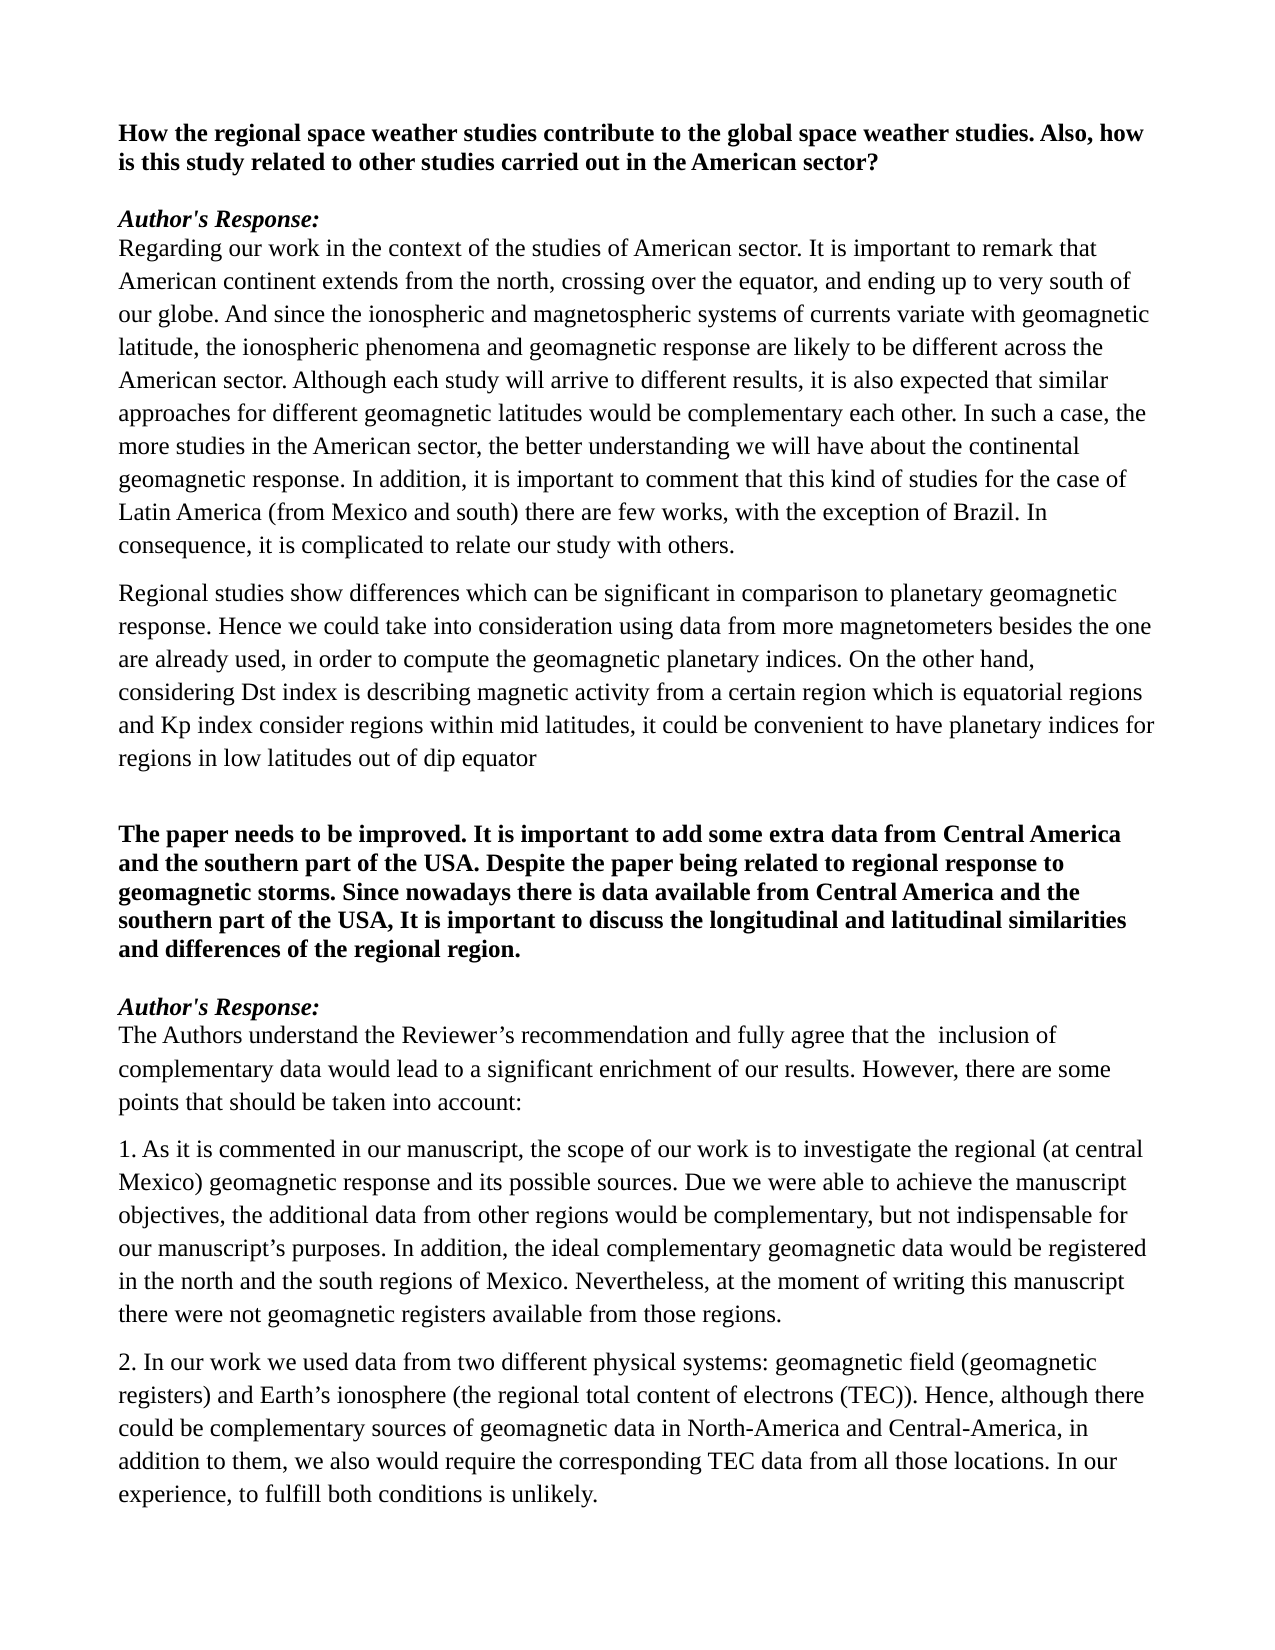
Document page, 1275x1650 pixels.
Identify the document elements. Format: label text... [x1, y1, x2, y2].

text Author's Response: [118, 204, 1157, 233]
text The Authors understand the Reviewer’s recommendation and fully agree that the inclusion of complementary data would lead to a significant enrichment of our results. However, there are some points that should be taken into account: [118, 1021, 1157, 1115]
text The paper needs to be improved. It is important to add some extra data from Central America and the southern part of the USA. Despite the paper being related to regional response to geomagnetic storms. Since nowadays there is data available from Central America and the southern part of the USA, It is important to discuss the longitudinal and latitudinal similarities and differences of the regional region. [118, 791, 1157, 992]
text 2. In our work we used data from two different physical systems: geomagnetic field (geomagnetic registers) and Earth’s ionosphere (the regional total content of electrons (TEC)). Hence, although there could be complementary sources of geomagnetic data in North-America and Central-America, in addition to them, we also would require the corresponding TEC data from all those locations. In our experience, to fulfill both conditions is unlikely. [118, 1347, 1157, 1508]
text Regarding our work in the context of the studies of American sector. It is important to remark that American continent extends from the north, crossing over the equator, and ending up to very south of our globe. And since the ionospheric and magnetospheric systems of currents variate with geomagnetic latitude, the ionospheric phenomena and geomagnetic response are likely to be different across the American sector. Although each study will arrive to different results, it is also expected that similar approaches for different geomagnetic latitudes would be complementary each other. In such a case, the more studies in the American sector, the better understanding we will have about the continental geomagnetic response. In addition, it is important to comment that this kind of studies for the case of Latin America (from Mexico and south) there are few works, with the exception of Brazil. In consequence, it is complicated to relate our study with others. [118, 233, 1157, 559]
text Author's Response: [118, 992, 1157, 1021]
text Regional studies show differences which can be significant in comparison to planetary geomagnetic response. Hence we could take into consideration using data from more magnetometers besides the one are already used, in order to compute the geomagnetic planetary indices. On the other hand, considering Dst index is describing magnetic activity from a certain region which is equatorial regions and Kp index consider regions within mid latitudes, it could be convenient to have planetary indices for regions in low latitudes out of dip equator [118, 578, 1157, 772]
text How the regional space weather studies contribute to the global space weather studies. Also, how is this study related to other studies carried out in the American sector? [118, 118, 1157, 176]
text 1. As it is commented in our manuscript, the scope of our work is to investigate the regional (at central Mexico) geomagnetic response and its possible sources. Due we were able to achieve the manuscript objectives, the additional data from other regions would be complementary, but not indispensable for our manuscript’s purposes. In addition, the ideal complementary geomagnetic data would be registered in the north and the south regions of Mexico. Nevertheless, at the moment of writing this manuscript there were not geomagnetic registers available from those regions. [118, 1134, 1157, 1328]
